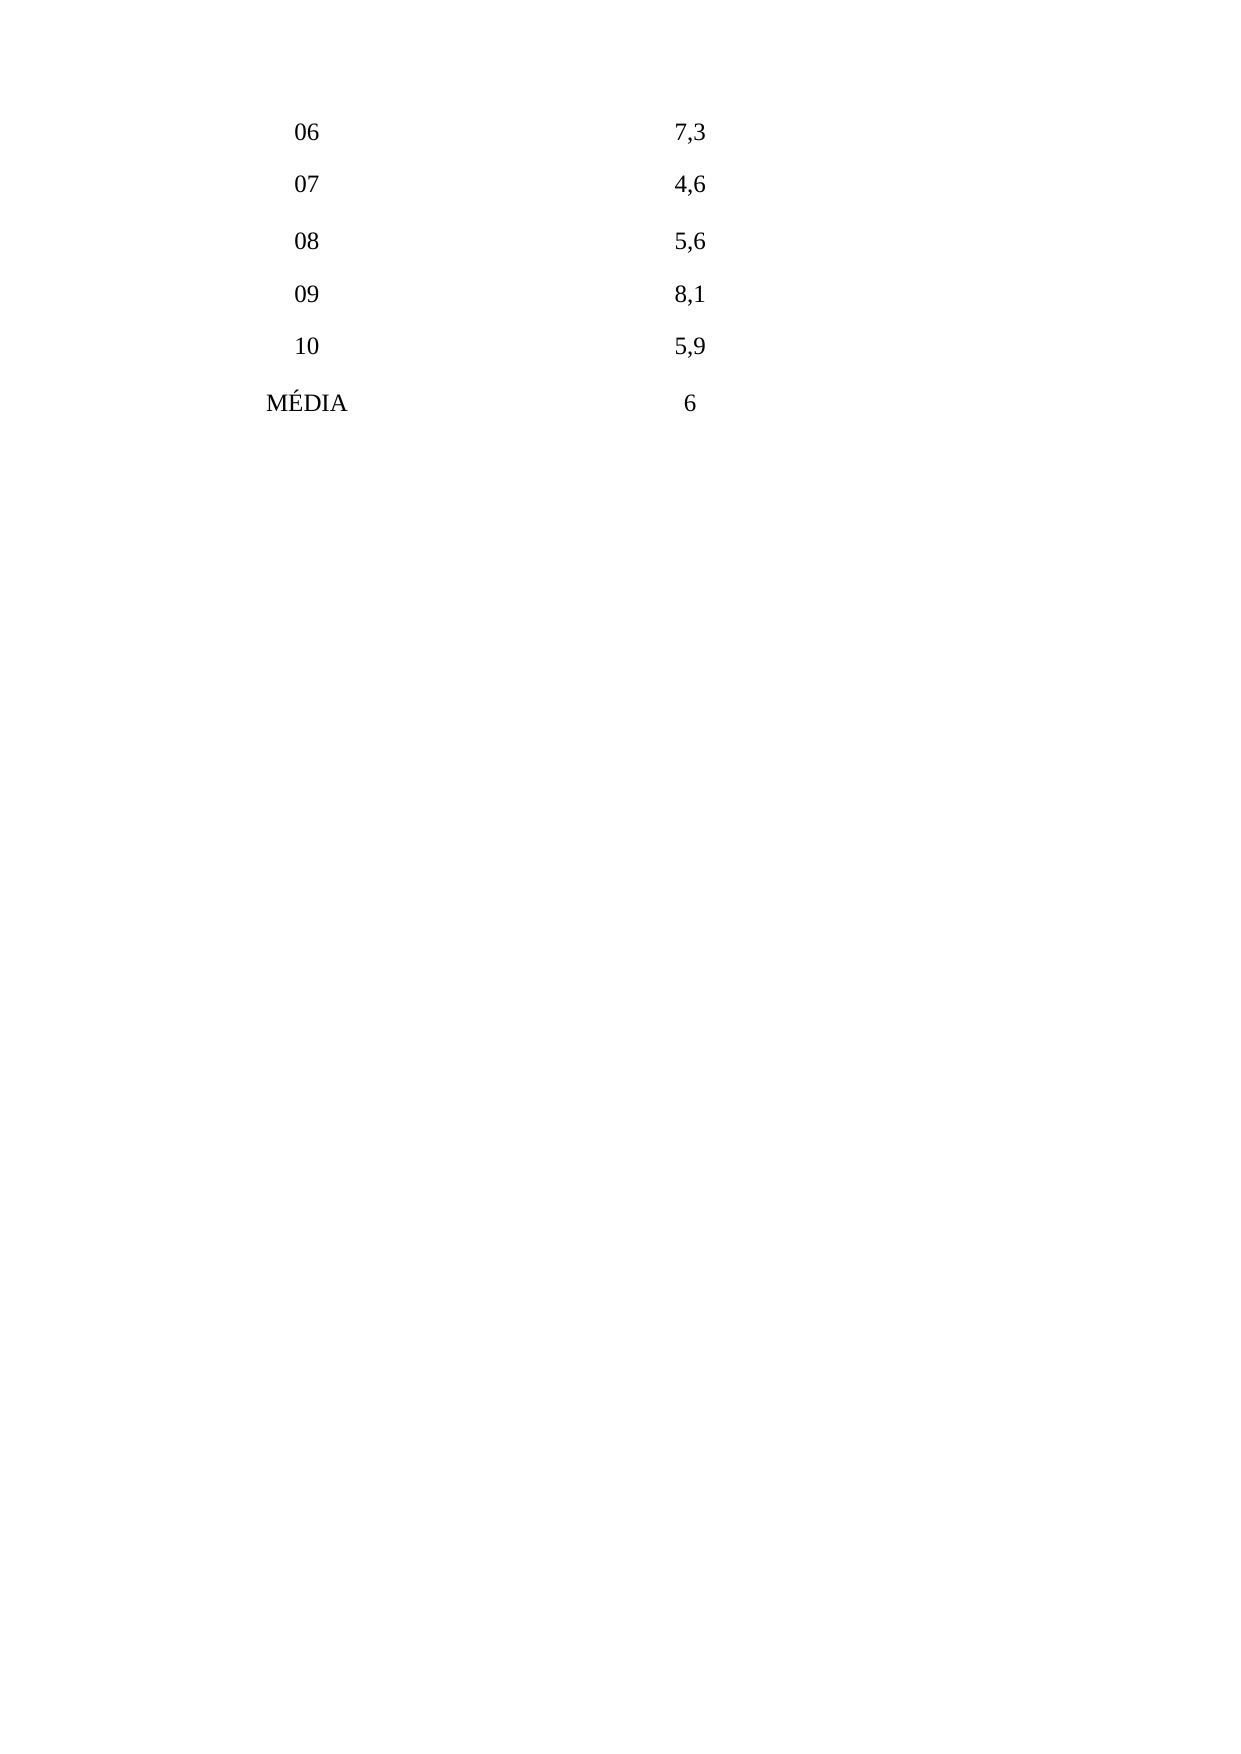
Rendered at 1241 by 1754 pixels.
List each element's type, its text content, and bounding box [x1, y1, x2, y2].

table_cell 09 [118, 280, 501, 332]
table_cell 5,6 [501, 227, 885, 280]
table_cell 7,3 [501, 118, 885, 171]
table_cell 6 [501, 389, 885, 441]
table_cell MÉDIA [118, 389, 501, 441]
table_cell 07 [118, 171, 501, 227]
table_cell 4,6 [501, 171, 885, 227]
table_cell 8,1 [501, 280, 885, 332]
table_cell 06 [118, 118, 501, 171]
table_cell 08 [118, 227, 501, 280]
table_cell 5,9 [501, 332, 885, 389]
table_cell 10 [118, 332, 501, 389]
